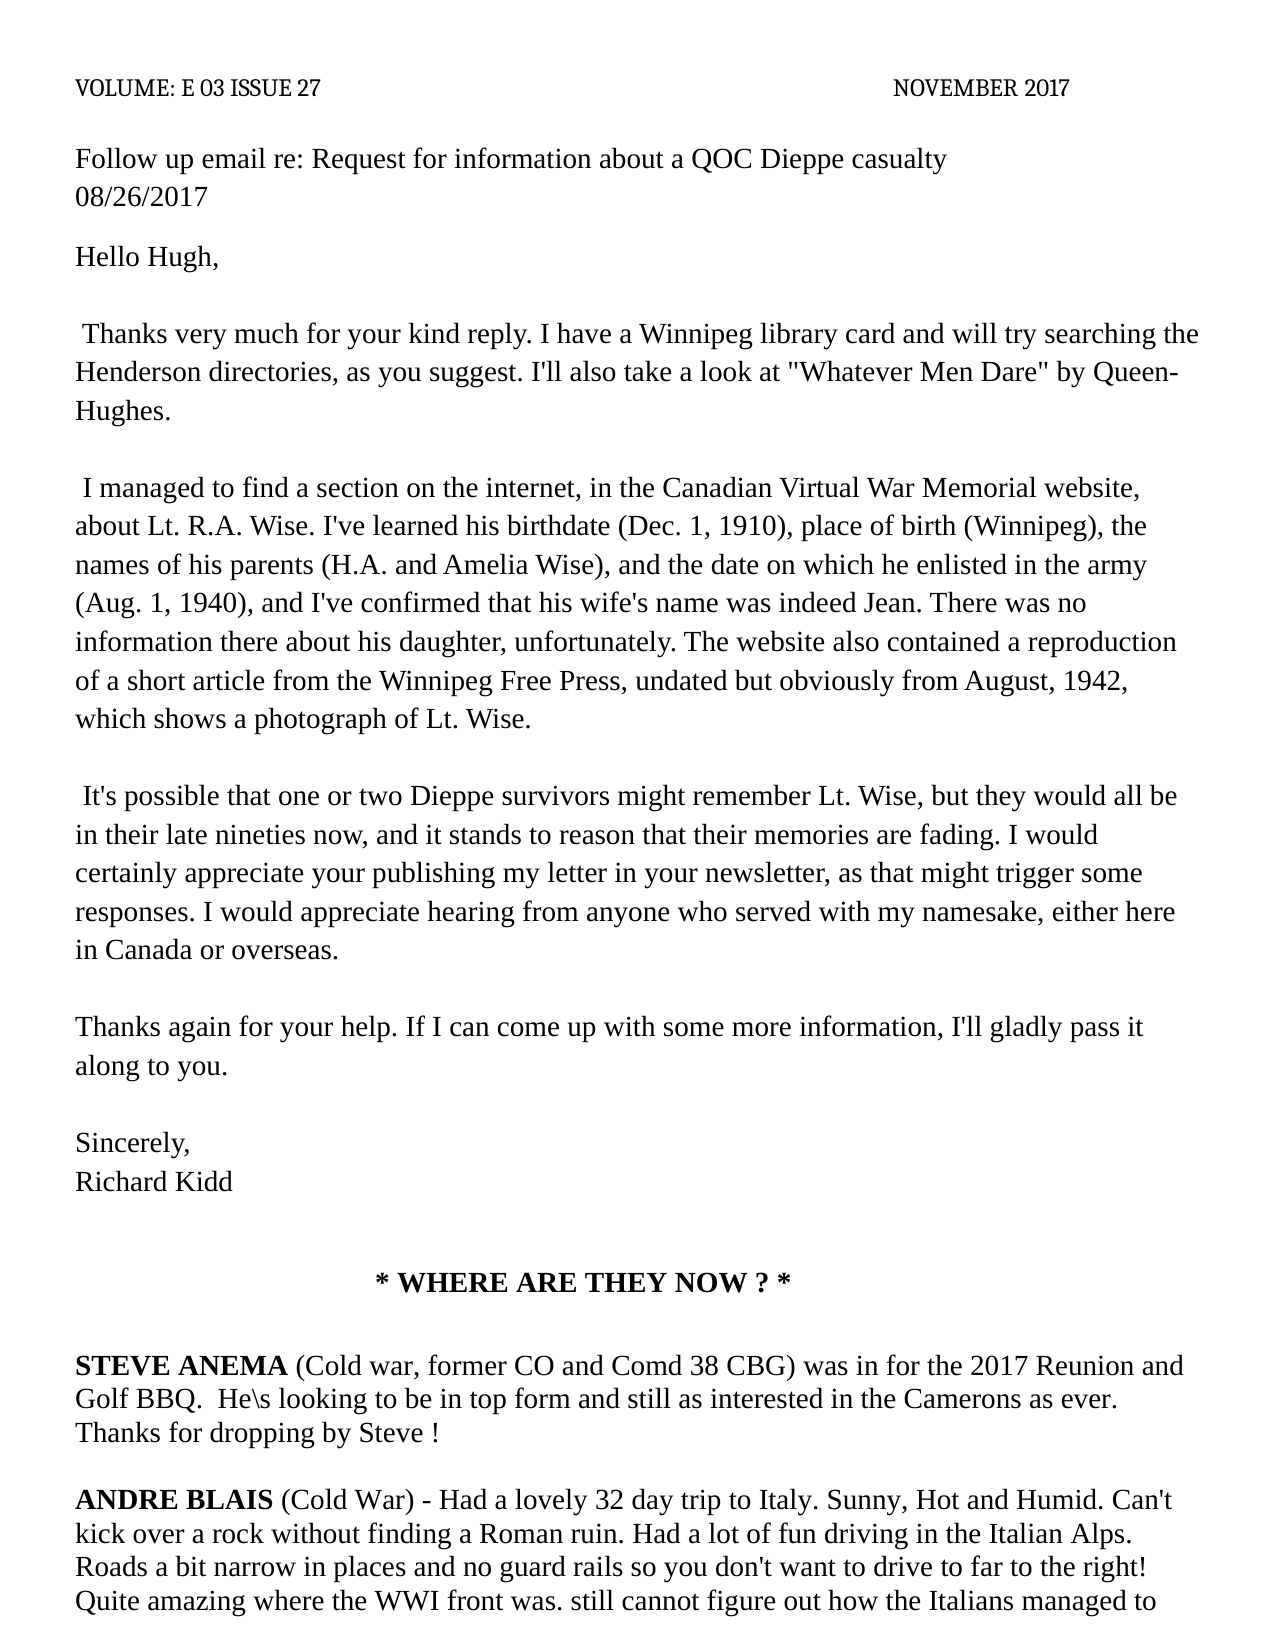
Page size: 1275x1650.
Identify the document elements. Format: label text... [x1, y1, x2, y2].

text Follow up email re: Request for information about a QOC Dieppe casualty 08/26/2017 [75, 102, 1200, 213]
text Hello Hugh, Thanks very much for your kind reply. I have a Winnipeg library card and will try searching the Henderson directories, as you suggest. I'll also take a look at "Whatever Men Dare" by Queen-Hughes. I managed to find a section on the internet, in the Canadian Virtual War Memorial website, about Lt. R.A. Wise. I've learned his birthdate (Dec. 1, 1910), place of birth (Winnipeg), the names of his parents (H.A. and Amelia Wise), and the date on which he enlisted in the army (Aug. 1, 1940), and I've confirmed that his wife's name was indeed Jean. There was no information there about his daughter, unfortunately. The website also contained a reproduction of a short article from the Winnipeg Free Press, undated but obviously from August, 1942, which shows a photograph of Lt. Wise. It's possible that one or two Dieppe survivors might remember Lt. Wise, but they would all be in their late nineties now, and it stands to reason that their memories are fading. I would certainly appreciate your publishing my letter in your newsletter, as that might trigger some responses. I would appreciate hearing from anyone who served with my namesake, either here in Canada or overseas. Thanks again for your help. If I can come up with some more information, I'll gladly pass it along to you. Sincerely, Richard Kidd [75, 239, 1200, 1229]
text * Where Are They Now ? * [75, 1265, 1200, 1327]
text Steve anema (Cold war, former CO and Comd 38 CBG) was in for the 2017 Reunion and Golf BBQ. He\s looking to be in top form and still as interested in the Camerons as ever. Thanks for dropping by Steve ! Andre blais (Cold War) - Had a lovely 32 day trip to Italy. Sunny, Hot and Humid. Can't kick over a rock without finding a Roman ruin. Had a lot of fun driving in the Italian Alps. Roads a bit narrow in places and no guard rails so you don't want to drive to far to the right! Quite amazing where the WWI front was. still cannot figure out how the Italians managed to [75, 1348, 1200, 1616]
